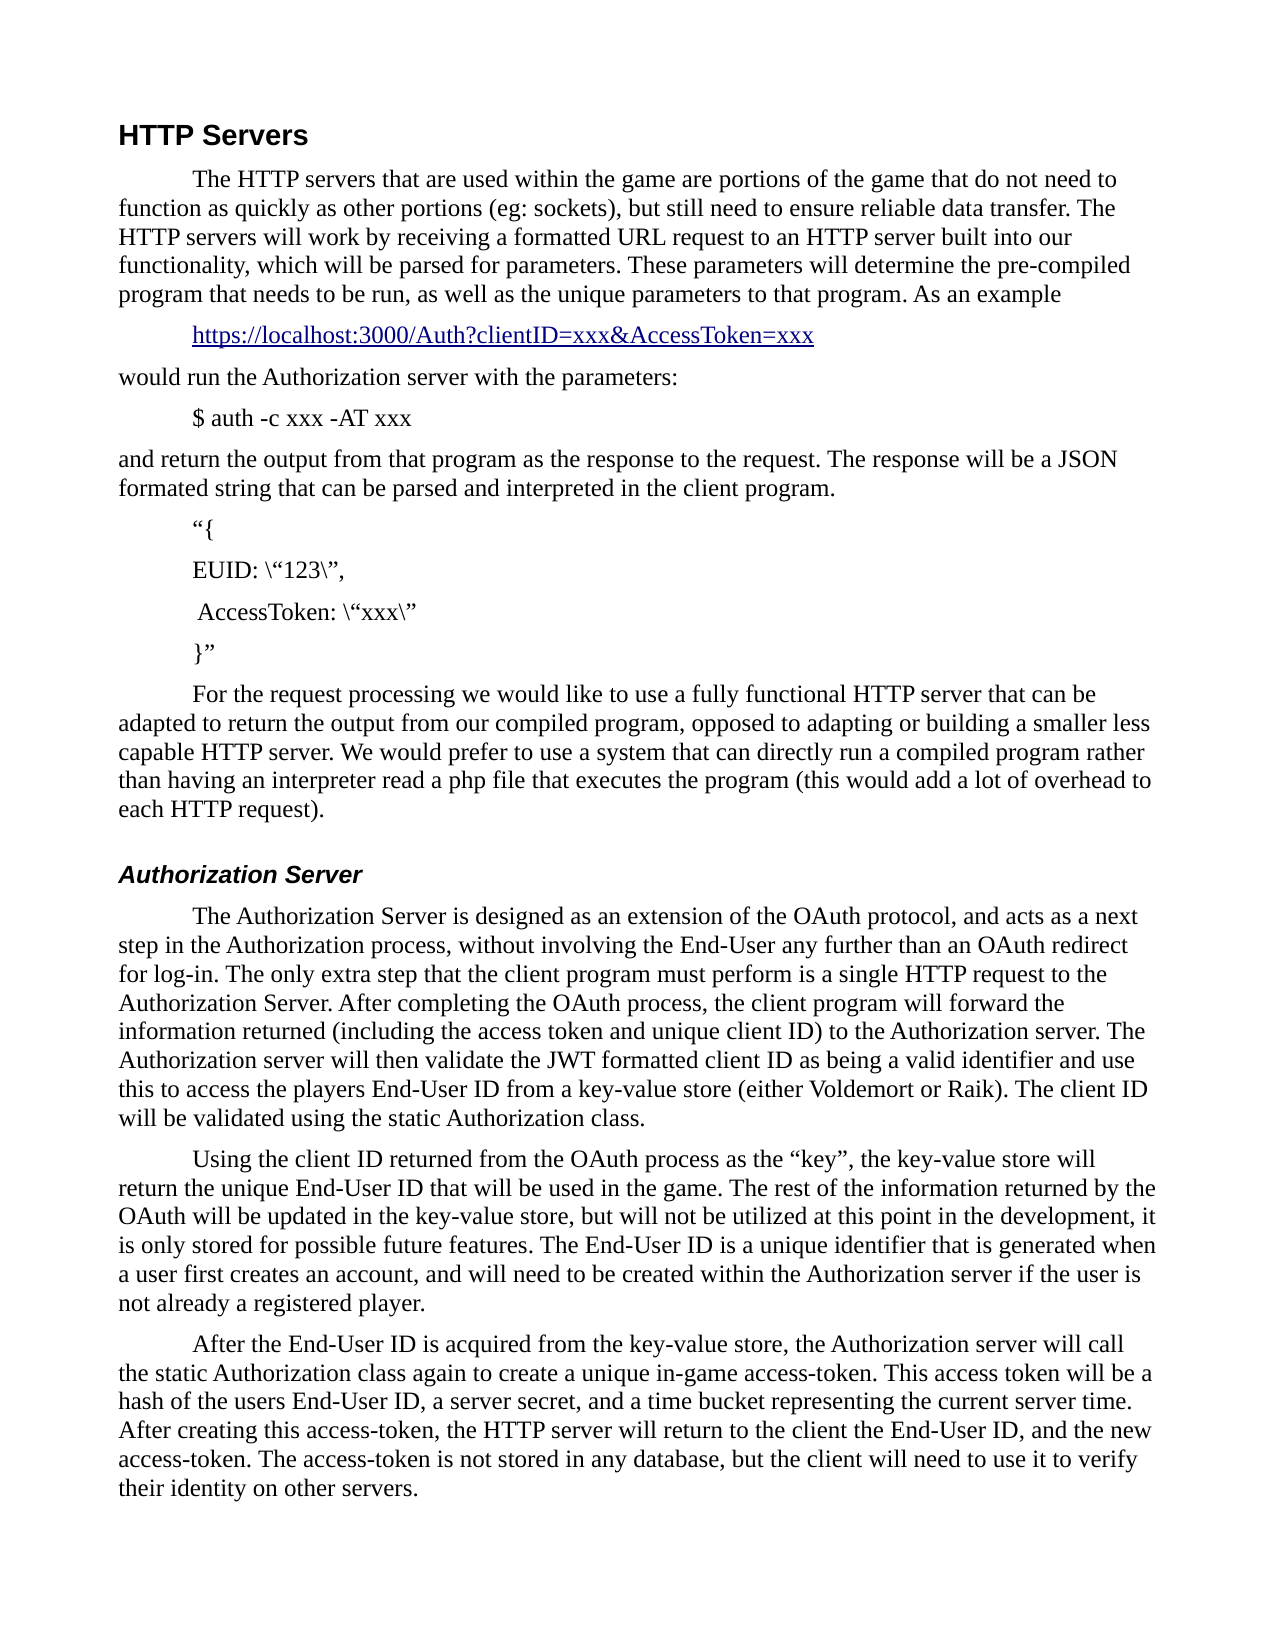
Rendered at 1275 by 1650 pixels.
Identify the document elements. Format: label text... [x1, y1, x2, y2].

text }” [118, 638, 1157, 667]
text After the End-User ID is acquired from the key-value store, the Authorization server will call the static Authorization class again to create a unique in-game access-token. This access token will be a hash of the users End-User ID, a server secret, and a time bucket representing the current server time. After creating this access-token, the HTTP server will return to the client the End-User ID, and the new access-token. The access-token is not stored in any database, but the client will need to use it to verify their identity on other servers. [118, 1329, 1157, 1501]
text AccessToken: \“xxx\” [118, 597, 1157, 625]
text EUID: \“123\”, [118, 555, 1157, 584]
text The HTTP servers that are used within the game are portions of the game that do not need to function as quickly as other portions (eg: sockets), but still need to ensure reliable data transfer. The HTTP servers will work by receiving a formatted URL request to an HTTP server built into our functionality, which will be parsed for parameters. These parameters will determine the pre-compiled program that needs to be run, as well as the unique parameters to that program. As an example [118, 164, 1157, 308]
text For the request processing we would like to use a fully functional HTTP server that can be adapted to return the output from our compiled program, opposed to adapting or building a smaller less capable HTTP server. We would prefer to use a system that can directly run a compiled program rather than having an interpreter read a php file that executes the program (this would add a lot of overhead to each HTTP request). [118, 679, 1157, 823]
text https://localhost:3000/Auth?clientID=xxx&AccessToken=xxx [118, 320, 1157, 349]
text would run the Authorization server with the parameters: [118, 362, 1157, 390]
subtitle HTTP Servers [118, 118, 1157, 152]
subtitle Authorization Server [118, 860, 1157, 889]
text “{ [118, 514, 1157, 543]
text The Authorization Server is designed as an extension of the OAuth protocol, and acts as a next step in the Authorization process, without involving the End-User any further than an OAuth redirect for log-in. The only extra step that the client program must perform is a single HTTP request to the Authorization Server. After completing the OAuth process, the client program will forward the information returned (including the access token and unique client ID) to the Authorization server. The Authorization server will then validate the JWT formatted client ID as being a valid identifier and use this to access the players End-User ID from a key-value store (either Voldemort or Raik). The client ID will be validated using the static Authorization class. [118, 901, 1157, 1131]
text and return the output from that program as the response to the request. The response will be a JSON formated string that can be parsed and interpreted in the client program. [118, 444, 1157, 502]
text Using the client ID returned from the OAuth process as the “key”, the key-value store will return the unique End-User ID that will be used in the game. The rest of the information returned by the OAuth will be updated in the key-value store, but will not be utilized at this point in the development, it is only stored for possible future features. The End-User ID is a unique identifier that is generated when a user first creates an account, and will need to be created within the Authorization server if the user is not already a registered player. [118, 1144, 1157, 1316]
text $ auth -c xxx -AT xxx [118, 403, 1157, 432]
